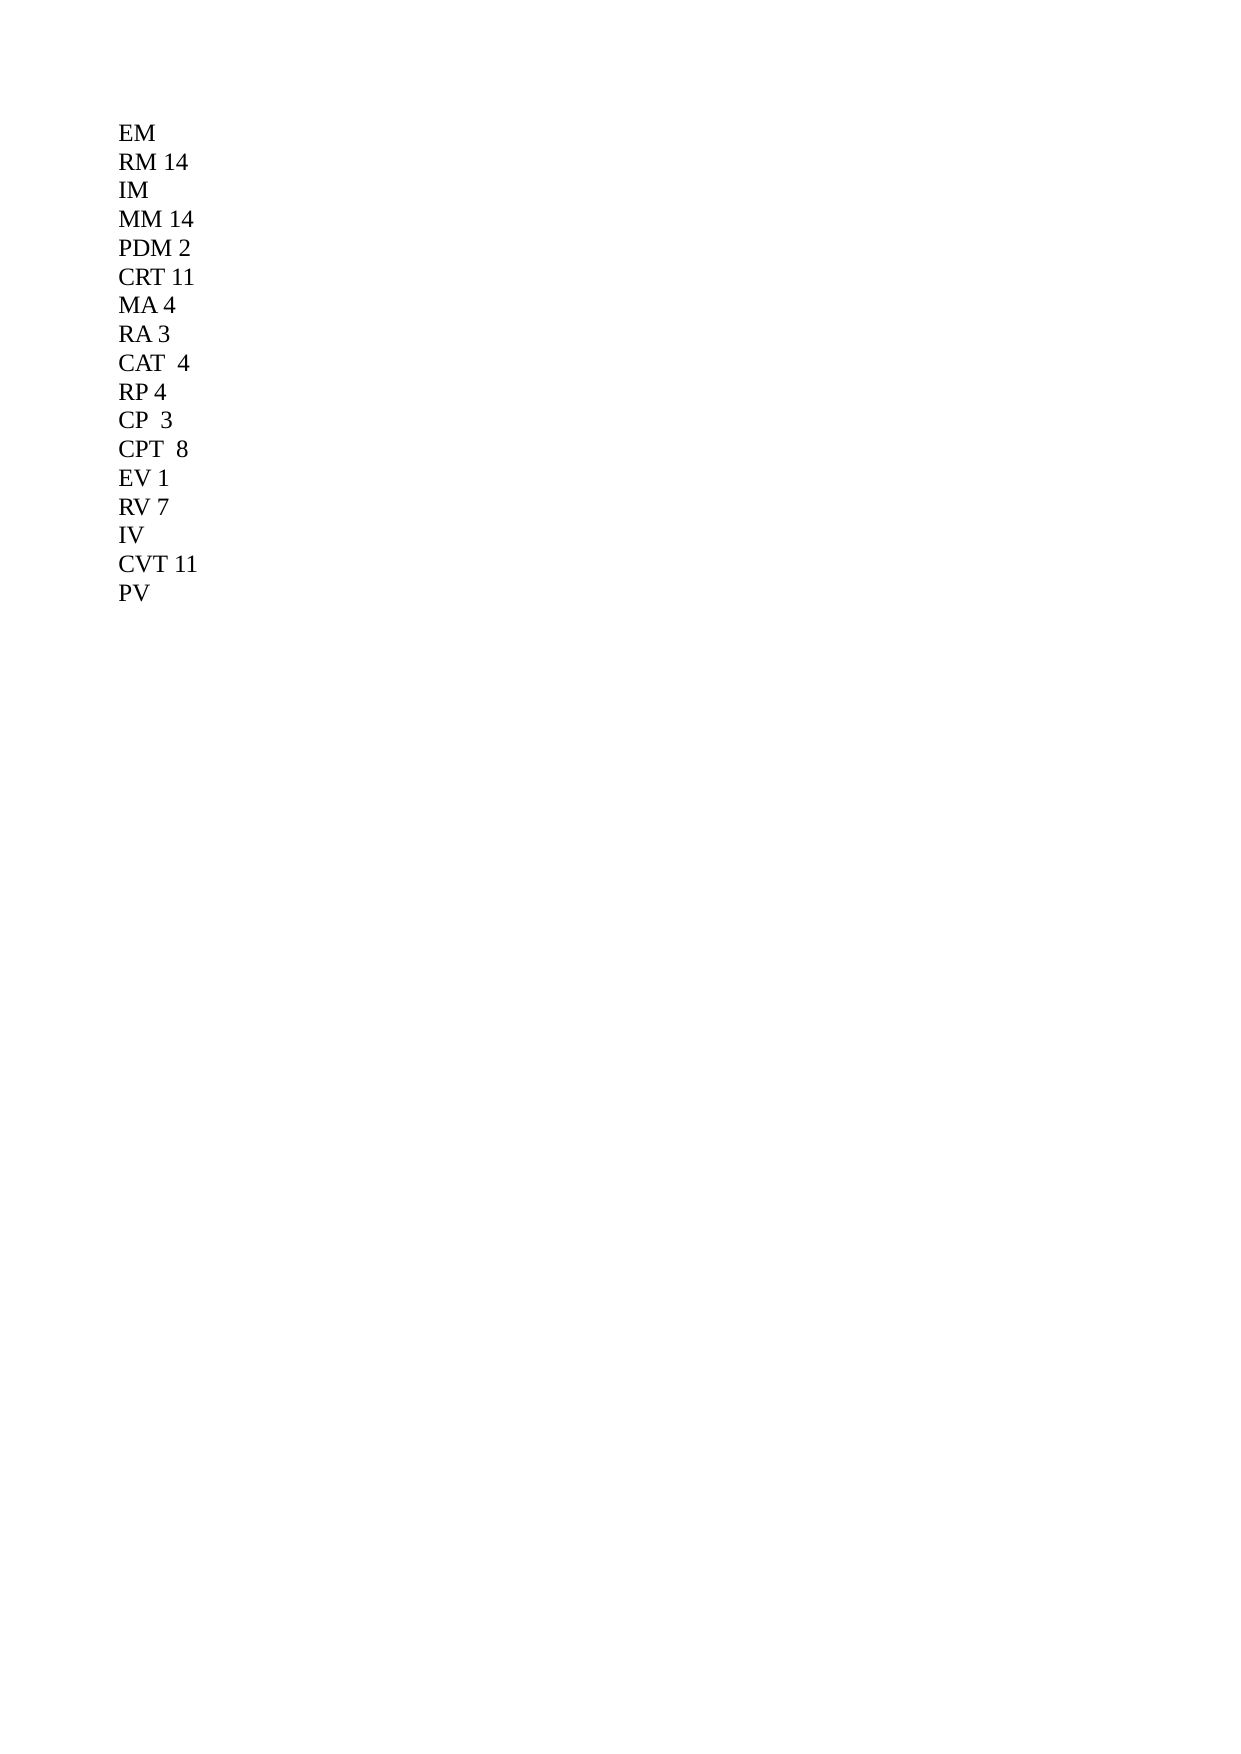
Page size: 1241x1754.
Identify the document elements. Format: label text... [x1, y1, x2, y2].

text RV 7 [118, 492, 1122, 521]
text EM [118, 118, 1122, 147]
text MM 14 [118, 204, 1122, 233]
text RP 4 [118, 377, 1122, 406]
text IV [118, 521, 1122, 549]
text CVT 11 [118, 549, 1122, 578]
text RM 14 [118, 147, 1122, 176]
text PV [118, 578, 1122, 607]
text RA 3 [118, 319, 1122, 348]
text MA 4 [118, 291, 1122, 319]
text EV 1 [118, 463, 1122, 492]
text CP 3 [118, 406, 1122, 434]
text CPT 8 [118, 434, 1122, 463]
text CRT 11 [118, 262, 1122, 291]
text CAT 4 [118, 348, 1122, 377]
text PDM 2 [118, 233, 1122, 262]
text IM [118, 176, 1122, 204]
